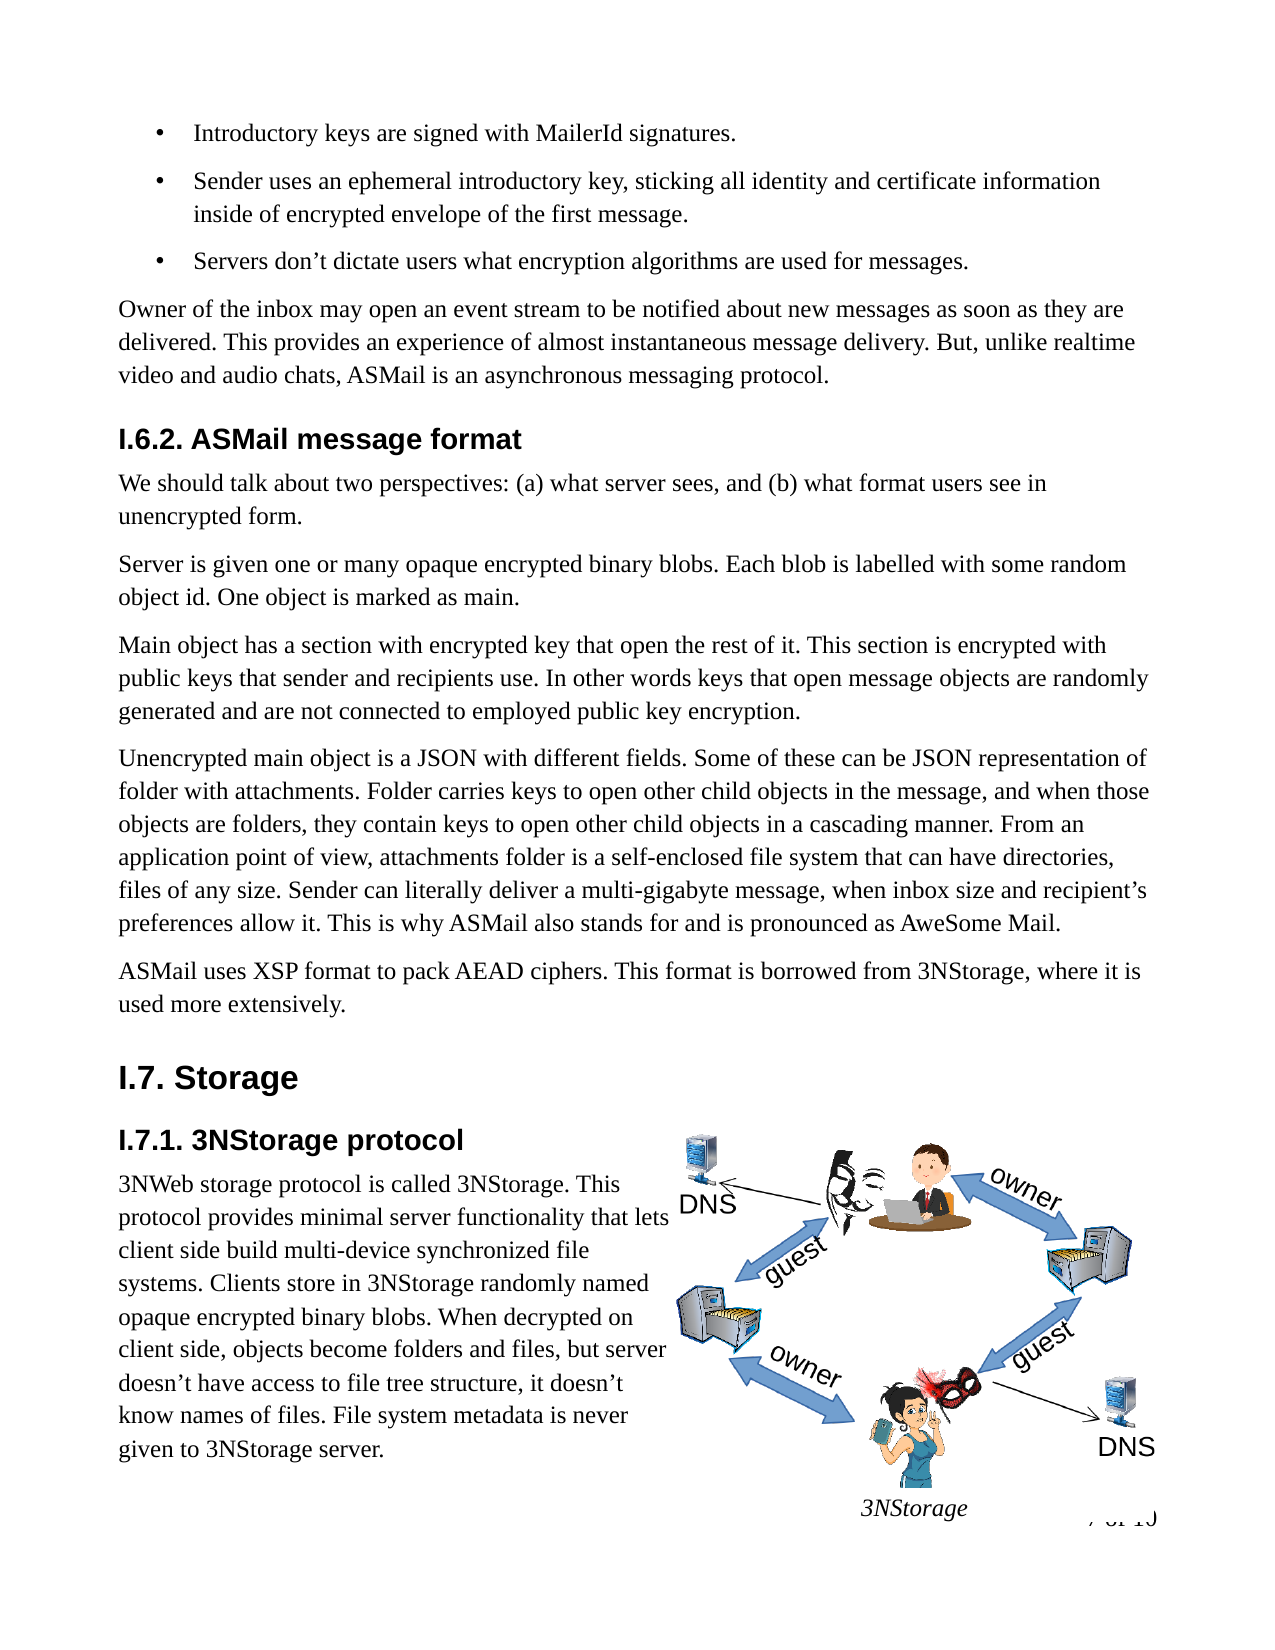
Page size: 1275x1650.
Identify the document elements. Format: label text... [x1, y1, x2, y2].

text Unencrypted main object is a JSON with different fields. Some of these can be JSON representation of folder with attachments. Folder carries keys to open other child objects in the message, and when those objects are folders, they contain keys to open other child objects in a cascading manner. From an application point of view, attachments folder is a self-enclosed file system that can have directories, files of any size. Sender can literally deliver a multi-gigabyte message, when inbox size and recipient’s preferences allow it. This is why ASMail also stands for and is pronounced as AweSome Mail. [118, 743, 1157, 937]
picture [676, 1134, 1155, 1488]
subtitle I.6.2. ASMail message format [118, 422, 1157, 456]
subtitle I.7. Storage [118, 1057, 1157, 1096]
text 3NWeb storage protocol is called 3NStorage. This protocol provides minimal server functionality that lets client side build multi-device synchronized file systems. Clients store in 3NStorage randomly named opaque encrypted binary blobs. When decrypted on client side, objects become folders and files, but server doesn’t have access to file tree structure, it doesn’t know names of files. File system metadata is never given to 3NStorage server. [118, 1169, 676, 1462]
text Owner of the inbox may open an event stream to be notified about new messages as soon as they are delivered. This provides an experience of almost instantaneous message delivery. But, unlike realtime video and audio chats, ASMail is an asynchronous messaging protocol. [118, 294, 1157, 389]
text Main object has a section with encrypted key that open the rest of it. This section is encrypted with public keys that sender and recipients use. In other words keys that open message objects are randomly generated and are not connected to employed public key encryption. [118, 630, 1157, 724]
list Introductory keys are signed with MailerId signatures. [156, 118, 1157, 147]
subtitle I.7.1. 3NStorage protocol [118, 1122, 1157, 1157]
list Sender uses an ephemeral introductory key, sticking all identity and certificate information inside of encrypted envelope of the first message. [156, 166, 1157, 227]
text We should talk about two perspectives: (a) what server sees, and (b) what format users see in unencrypted form. [118, 468, 1157, 530]
text Server is given one or many opaque encrypted binary blobs. Each blob is labelled with some random object id. One object is marked as main. [118, 549, 1157, 611]
list Servers don’t dictate users what encryption algorithms are used for messages. [156, 246, 1157, 275]
text 3NStorage [676, 1488, 1154, 1522]
text ASMail uses XSP format to pack AEAD ciphers. This format is borrowed from 3NStorage, where it is used more extensively. [118, 956, 1157, 1018]
